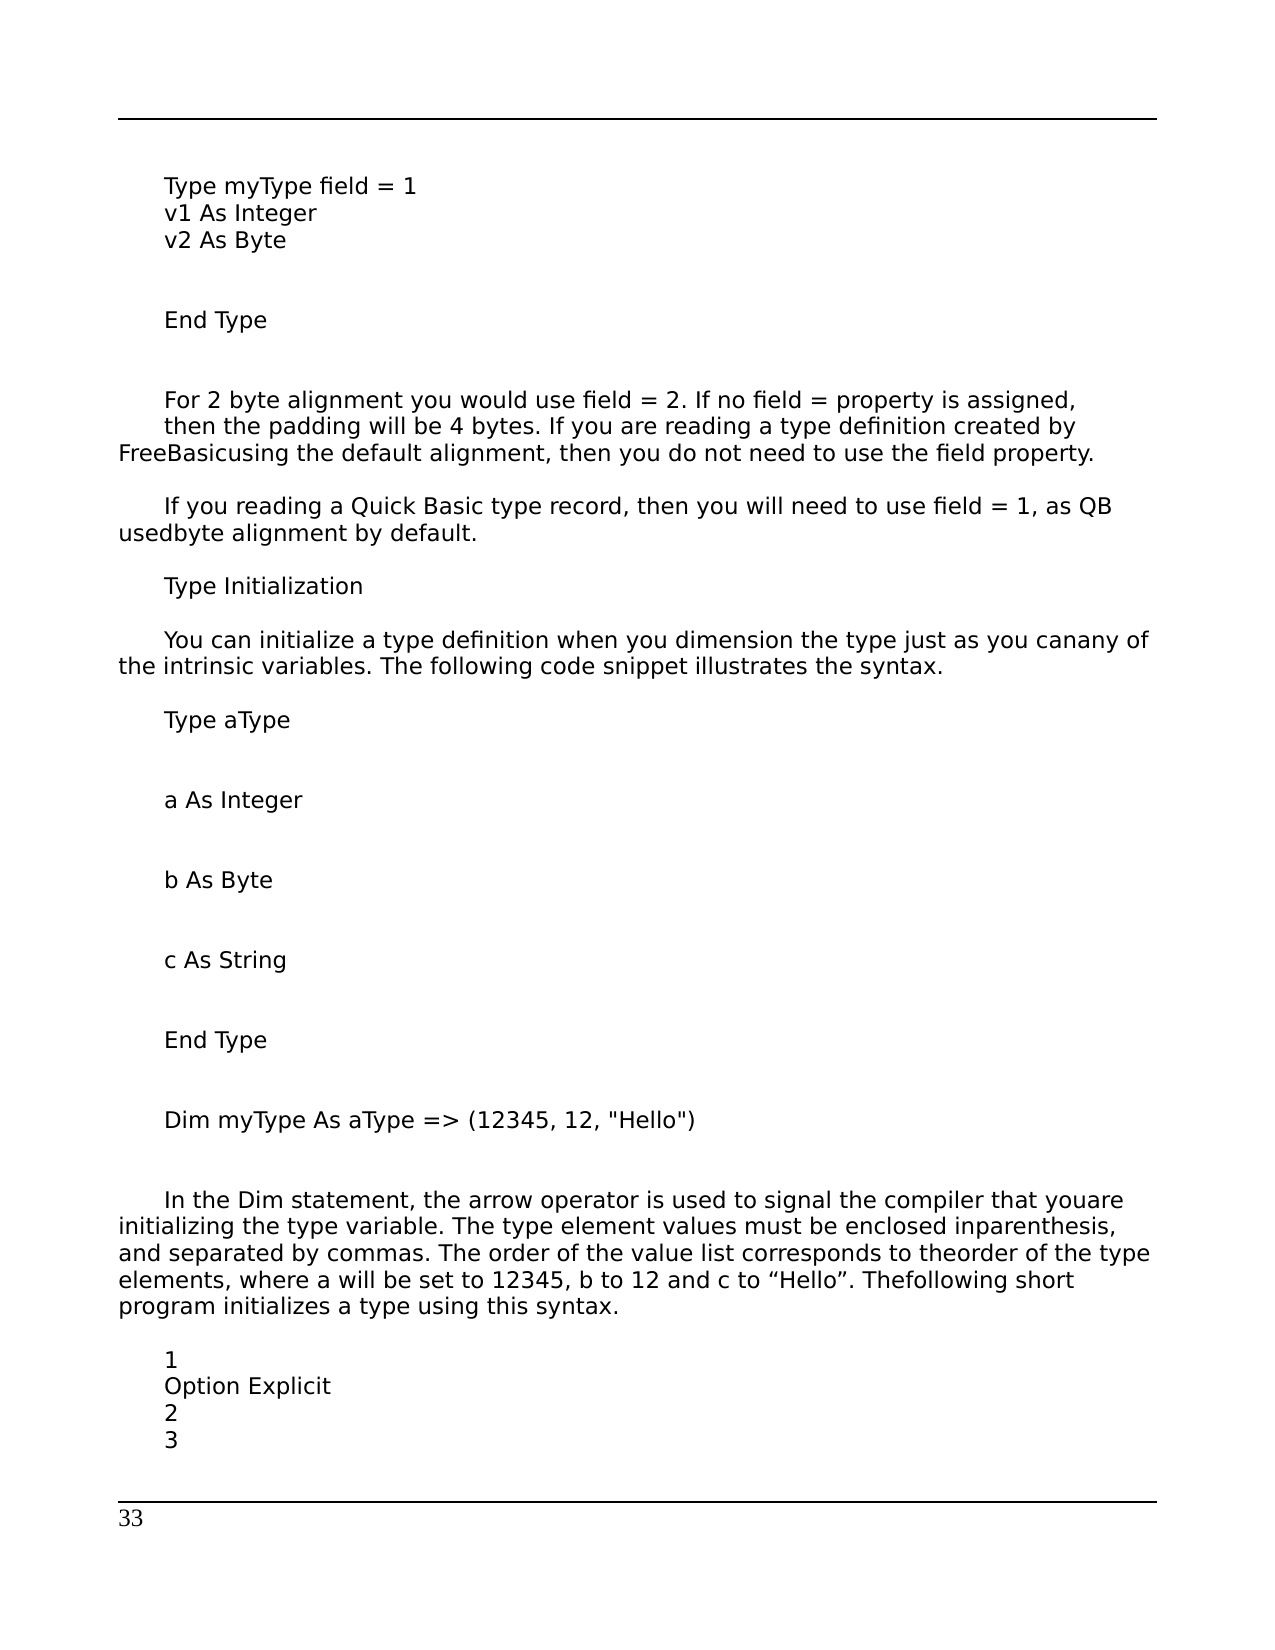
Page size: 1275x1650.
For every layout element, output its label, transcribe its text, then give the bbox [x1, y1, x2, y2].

text a As Integer [118, 787, 1157, 813]
text You can initialize a type definition when you dimension the type just as you canany of the intrinsic variables. The following code snippet illustrates the syntax. [118, 627, 1157, 680]
text In the Dim statement, the arrow operator is used to signal the compiler that youare initializing the type variable. The type element values must be enclosed inparenthesis, and separated by commas. The order of the value list corresponds to theorder of the type elements, where a will be set to 12345, b to 12 and c to “Hello”. Thefollowing short program initializes a type using this syntax. [118, 1187, 1157, 1320]
text Type myType field = 1 [118, 173, 1157, 200]
text Option Explicit [118, 1373, 1157, 1400]
text Type aType [118, 707, 1157, 733]
text 1 [118, 1347, 1157, 1373]
text then the padding will be 4 bytes. If you are reading a type definition created by FreeBasicusing the default alignment, then you do not need to use the field property. [118, 413, 1157, 467]
text 2 [118, 1400, 1157, 1427]
text End Type [118, 307, 1157, 333]
text Dim myType As aType => (12345, 12, "Hello") [118, 1107, 1157, 1133]
text b As Byte [118, 867, 1157, 893]
text 3 [118, 1427, 1157, 1453]
text End Type [118, 1027, 1157, 1053]
text Type Initialization [118, 573, 1157, 600]
text For 2 byte alignment you would use field = 2. If no field = property is assigned, [118, 387, 1157, 413]
text v2 As Byte [118, 227, 1157, 253]
text v1 As Integer [118, 200, 1157, 227]
text c As String [118, 947, 1157, 973]
text If you reading a Quick Basic type record, then you will need to use field = 1, as QB usedbyte alignment by default. [118, 493, 1157, 547]
